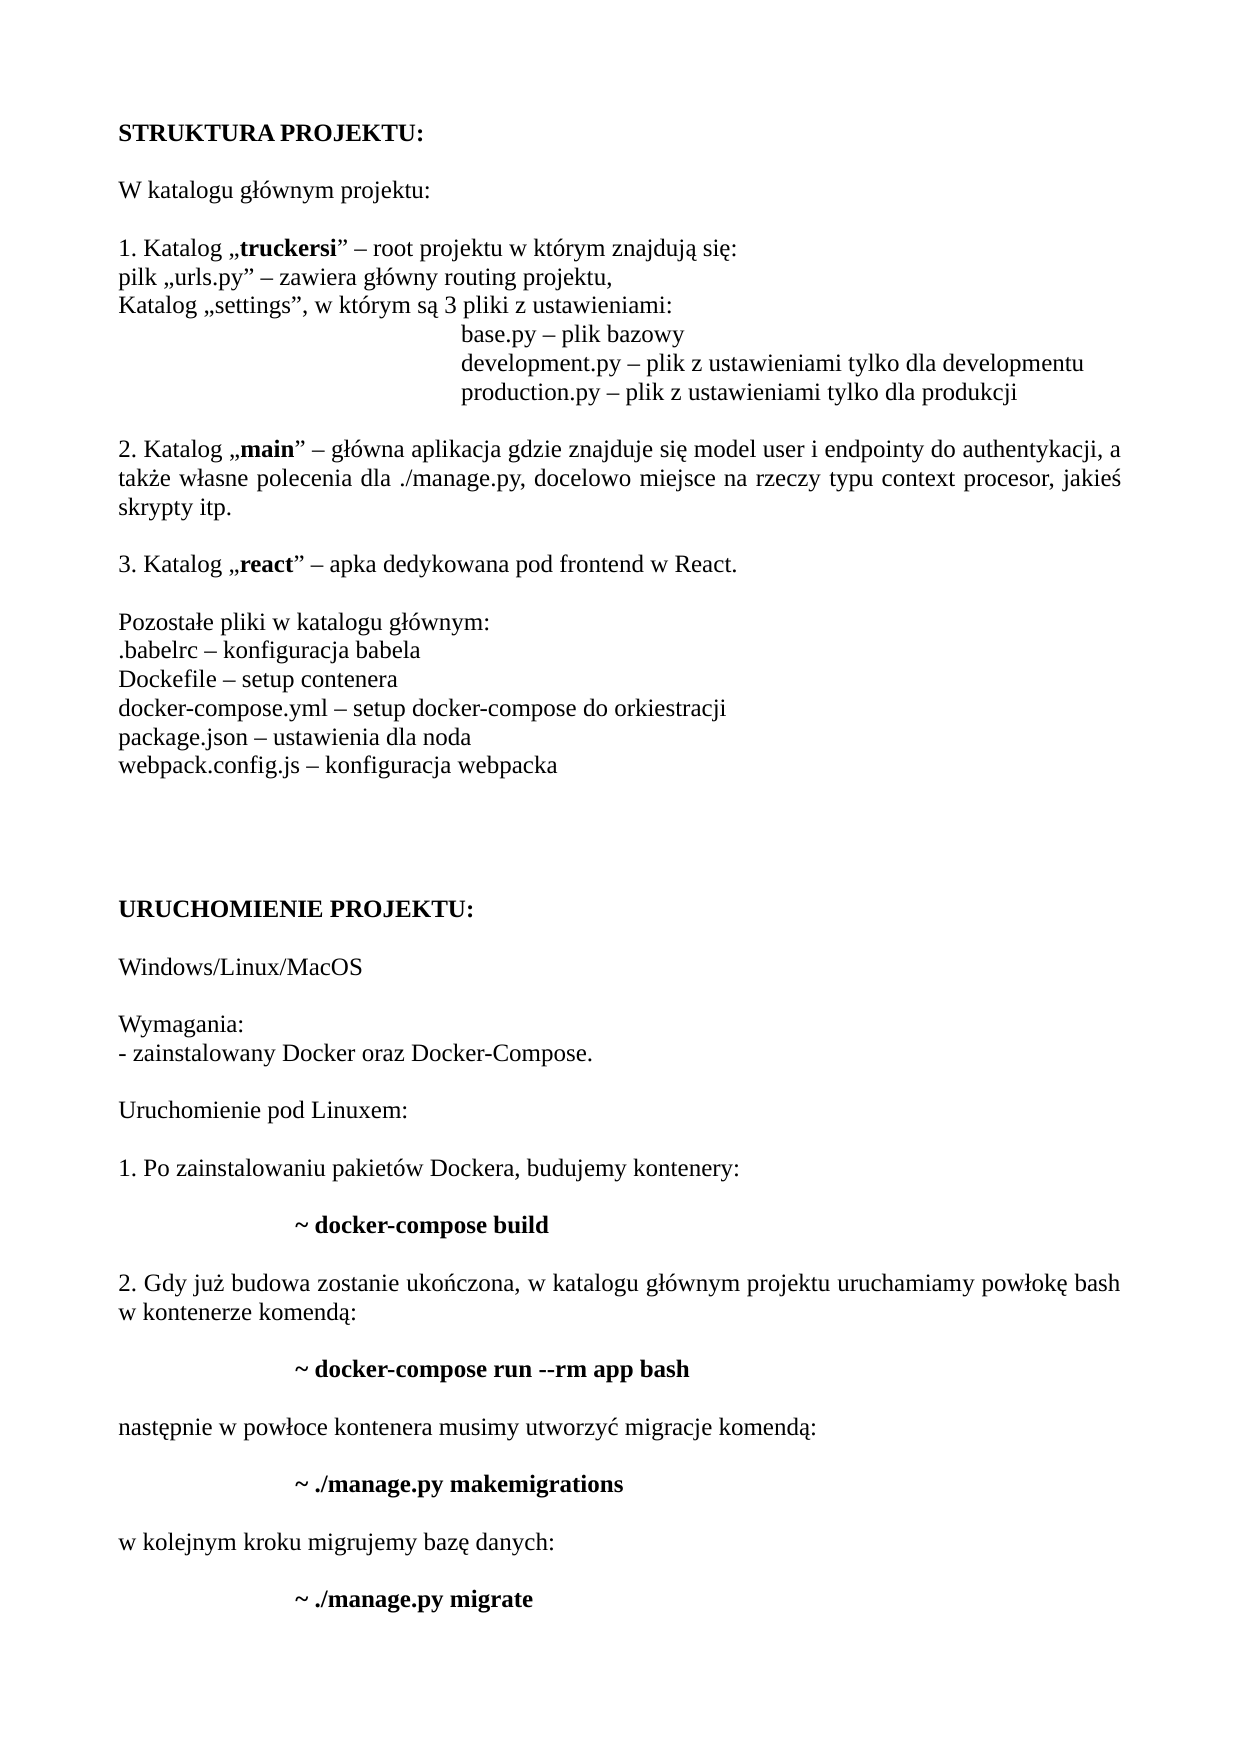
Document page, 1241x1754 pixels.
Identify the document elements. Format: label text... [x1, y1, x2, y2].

text .babelrc – konfiguracja babela [118, 636, 1122, 664]
text 2. Katalog „main” – główna aplikacja gdzie znajduje się model user i endpointy do authentykacji, a także własne polecenia dla ./manage.py, docelowo miejsce na rzeczy typu context procesor, jakieś skrypty itp. [118, 434, 1122, 521]
text w kolejnym kroku migrujemy bazę danych: [118, 1527, 1122, 1556]
text następnie w powłoce kontenera musimy utworzyć migracje komendą: [118, 1412, 1122, 1441]
text 3. Katalog „react” – apka dedykowana pod frontend w React. [118, 549, 1122, 578]
text - zainstalowany Docker oraz Docker-Compose. [118, 1038, 1122, 1067]
text production.py – plik z ustawieniami tylko dla produkcji [118, 377, 1122, 406]
text 1. Katalog „truckersi” – root projektu w którym znajdują się: [118, 233, 1122, 262]
text 2. Gdy już budowa zostanie ukończona, w katalogu głównym projektu uruchamiamy powłokę bash w kontenerze komendą: [118, 1268, 1122, 1326]
text ~ ./manage.py migrate [118, 1584, 1122, 1613]
text Wymagania: [118, 1009, 1122, 1038]
text URUCHOMIENIE PROJEKTU: [118, 894, 1122, 923]
text Katalog „settings”, w którym są 3 pliki z ustawieniami: [118, 291, 1122, 319]
text ~ docker-compose build [118, 1211, 1122, 1239]
text base.py – plik bazowy [118, 319, 1122, 348]
text 1. Po zainstalowaniu pakietów Dockera, budujemy kontenery: [118, 1153, 1122, 1182]
text pilk „urls.py” – zawiera główny routing projektu, [118, 262, 1122, 291]
text STRUKTURA PROJEKTU: [118, 118, 1122, 147]
text W katalogu głównym projektu: [118, 176, 1122, 204]
text package.json – ustawienia dla noda [118, 722, 1122, 751]
text Pozostałe pliki w katalogu głównym: [118, 607, 1122, 636]
text webpack.config.js – konfiguracja webpacka [118, 751, 1122, 779]
text docker-compose.yml – setup docker-compose do orkiestracji [118, 693, 1122, 722]
text Windows/Linux/MacOS [118, 952, 1122, 981]
text ~ docker-compose run --rm app bash [118, 1354, 1122, 1383]
text Dockefile – setup contenera [118, 664, 1122, 693]
text Uruchomienie pod Linuxem: [118, 1096, 1122, 1124]
text development.py – plik z ustawieniami tylko dla developmentu [118, 348, 1122, 377]
text ~ ./manage.py makemigrations [118, 1469, 1122, 1498]
